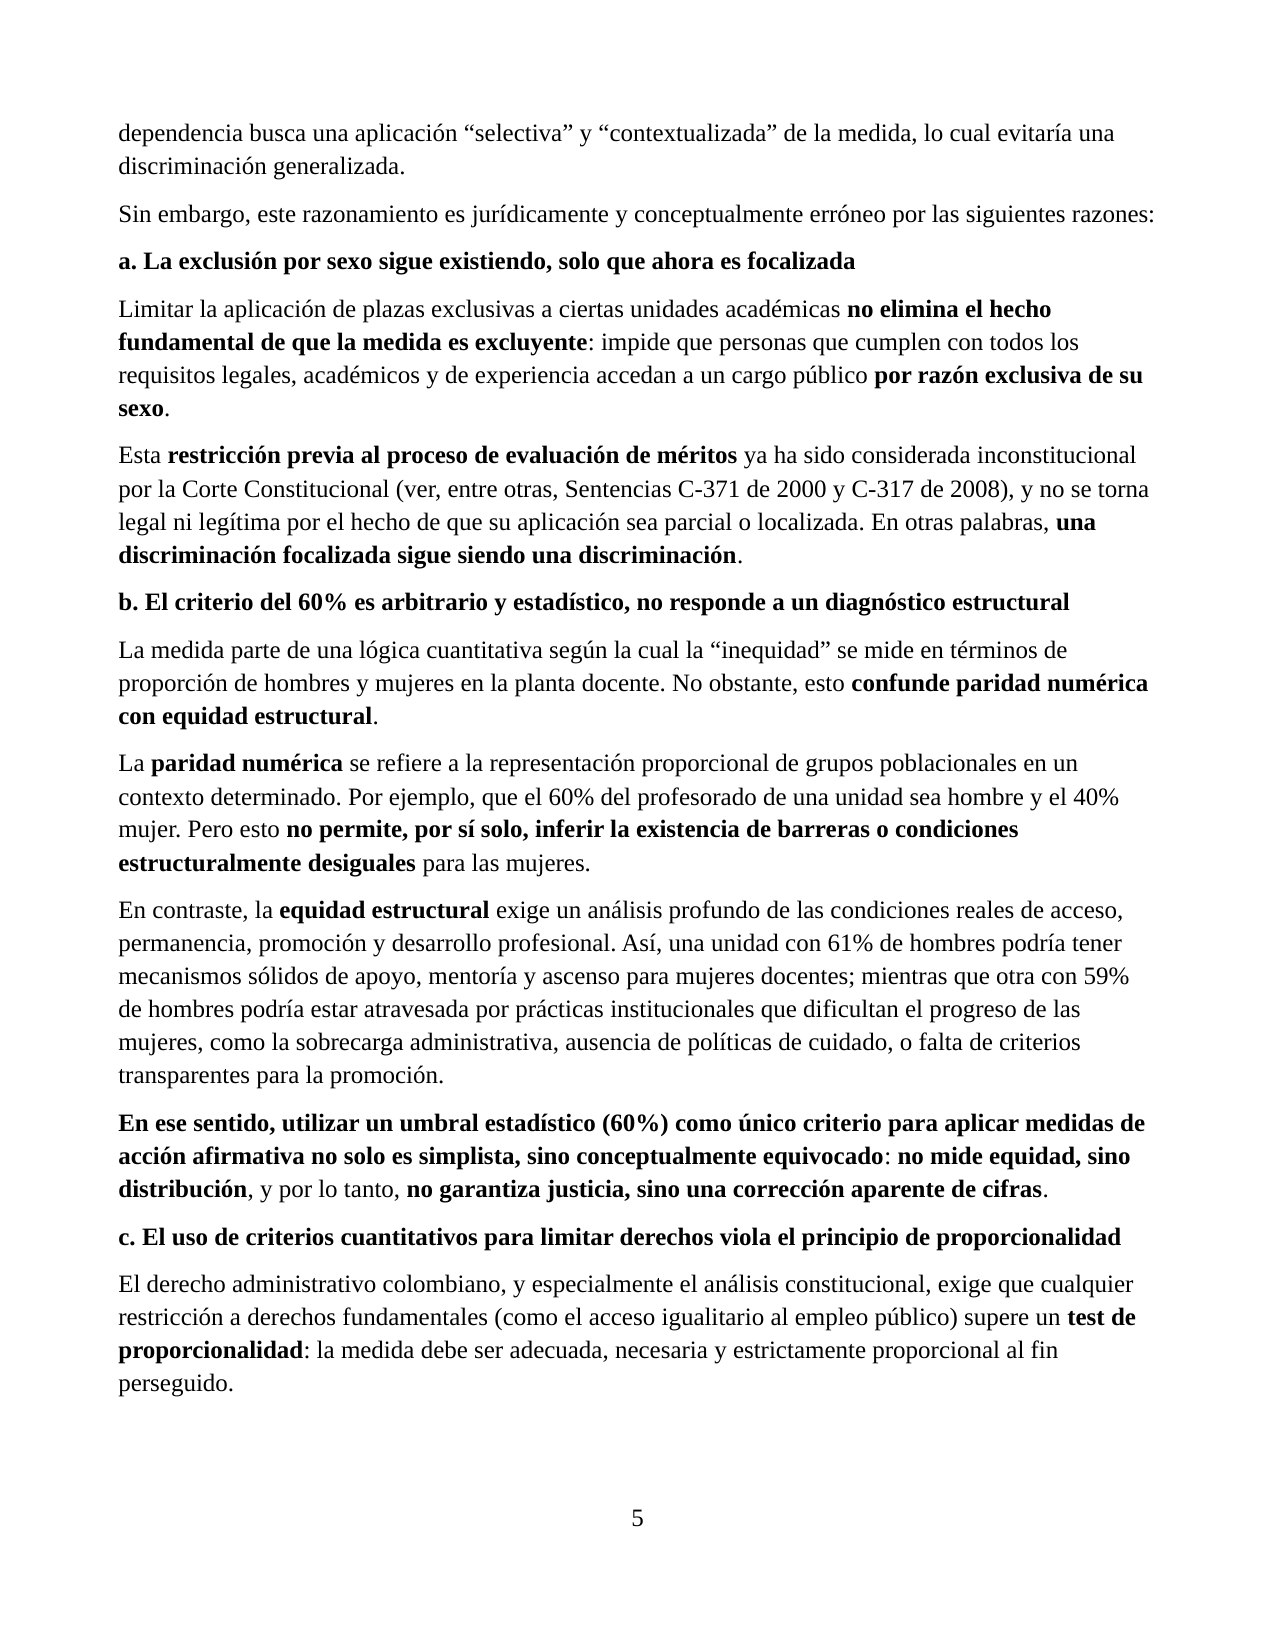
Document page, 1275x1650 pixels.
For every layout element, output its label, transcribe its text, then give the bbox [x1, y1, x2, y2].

text La paridad numérica se refiere a la representación proporcional de grupos poblacionales en un contexto determinado. Por ejemplo, que el 60% del profesorado de una unidad sea hombre y el 40% mujer. Pero esto no permite, por sí solo, inferir la existencia de barreras o condiciones estructuralmente desiguales para las mujeres. [118, 748, 1157, 876]
subtitle b. El criterio del 60% es arbitrario y estadístico, no responde a un diagnóstico estructural [118, 587, 1157, 616]
text En ese sentido, utilizar un umbral estadístico (60%) como único criterio para aplicar medidas de acción afirmativa no solo es simplista, sino conceptualmente equivocado: no mide equidad, sino distribución, y por lo tanto, no garantiza justicia, sino una corrección aparente de cifras. [118, 1108, 1157, 1203]
text Sin embargo, este razonamiento es jurídicamente y conceptualmente erróneo por las siguientes razones: [118, 199, 1157, 227]
text dependencia busca una aplicación “selectiva” y “contextualizada” de la medida, lo cual evitaría una discriminación generalizada. [118, 118, 1157, 180]
subtitle a. La exclusión por sexo sigue existiendo, solo que ahora es focalizada [118, 246, 1157, 275]
text El derecho administrativo colombiano, y especialmente el análisis constitucional, exige que cualquier restricción a derechos fundamentales (como el acceso igualitario al empleo público) supere un test de proporcionalidad: la medida debe ser adecuada, necesaria y estrictamente proporcional al fin perseguido. [118, 1269, 1157, 1397]
subtitle c. El uso de criterios cuantitativos para limitar derechos viola el principio de proporcionalidad [118, 1222, 1157, 1250]
text Esta restricción previa al proceso de evaluación de méritos ya ha sido considerada inconstitucional por la Corte Constitucional (ver, entre otras, Sentencias C-371 de 2000 y C-317 de 2008), y no se torna legal ni legítima por el hecho de que su aplicación sea parcial o localizada. En otras palabras, una discriminación focalizada sigue siendo una discriminación. [118, 441, 1157, 568]
text En contraste, la equidad estructural exige un análisis profundo de las condiciones reales de acceso, permanencia, promoción y desarrollo profesional. Así, una unidad con 61% de hombres podría tener mecanismos sólidos de apoyo, mentoría y ascenso para mujeres docentes; mientras que otra con 59% de hombres podría estar atravesada por prácticas institucionales que dificultan el progreso de las mujeres, como la sobrecarga administrativa, ausencia de políticas de cuidado, o falta de criterios transparentes para la promoción. [118, 895, 1157, 1089]
text La medida parte de una lógica cuantitativa según la cual la “inequidad” se mide en términos de proporción de hombres y mujeres en la planta docente. No obstante, esto confunde paridad numérica con equidad estructural. [118, 635, 1157, 730]
text Limitar la aplicación de plazas exclusivas a ciertas unidades académicas no elimina el hecho fundamental de que la medida es excluyente: impide que personas que cumplen con todos los requisitos legales, académicos y de experiencia accedan a un cargo público por razón exclusiva de su sexo. [118, 294, 1157, 422]
